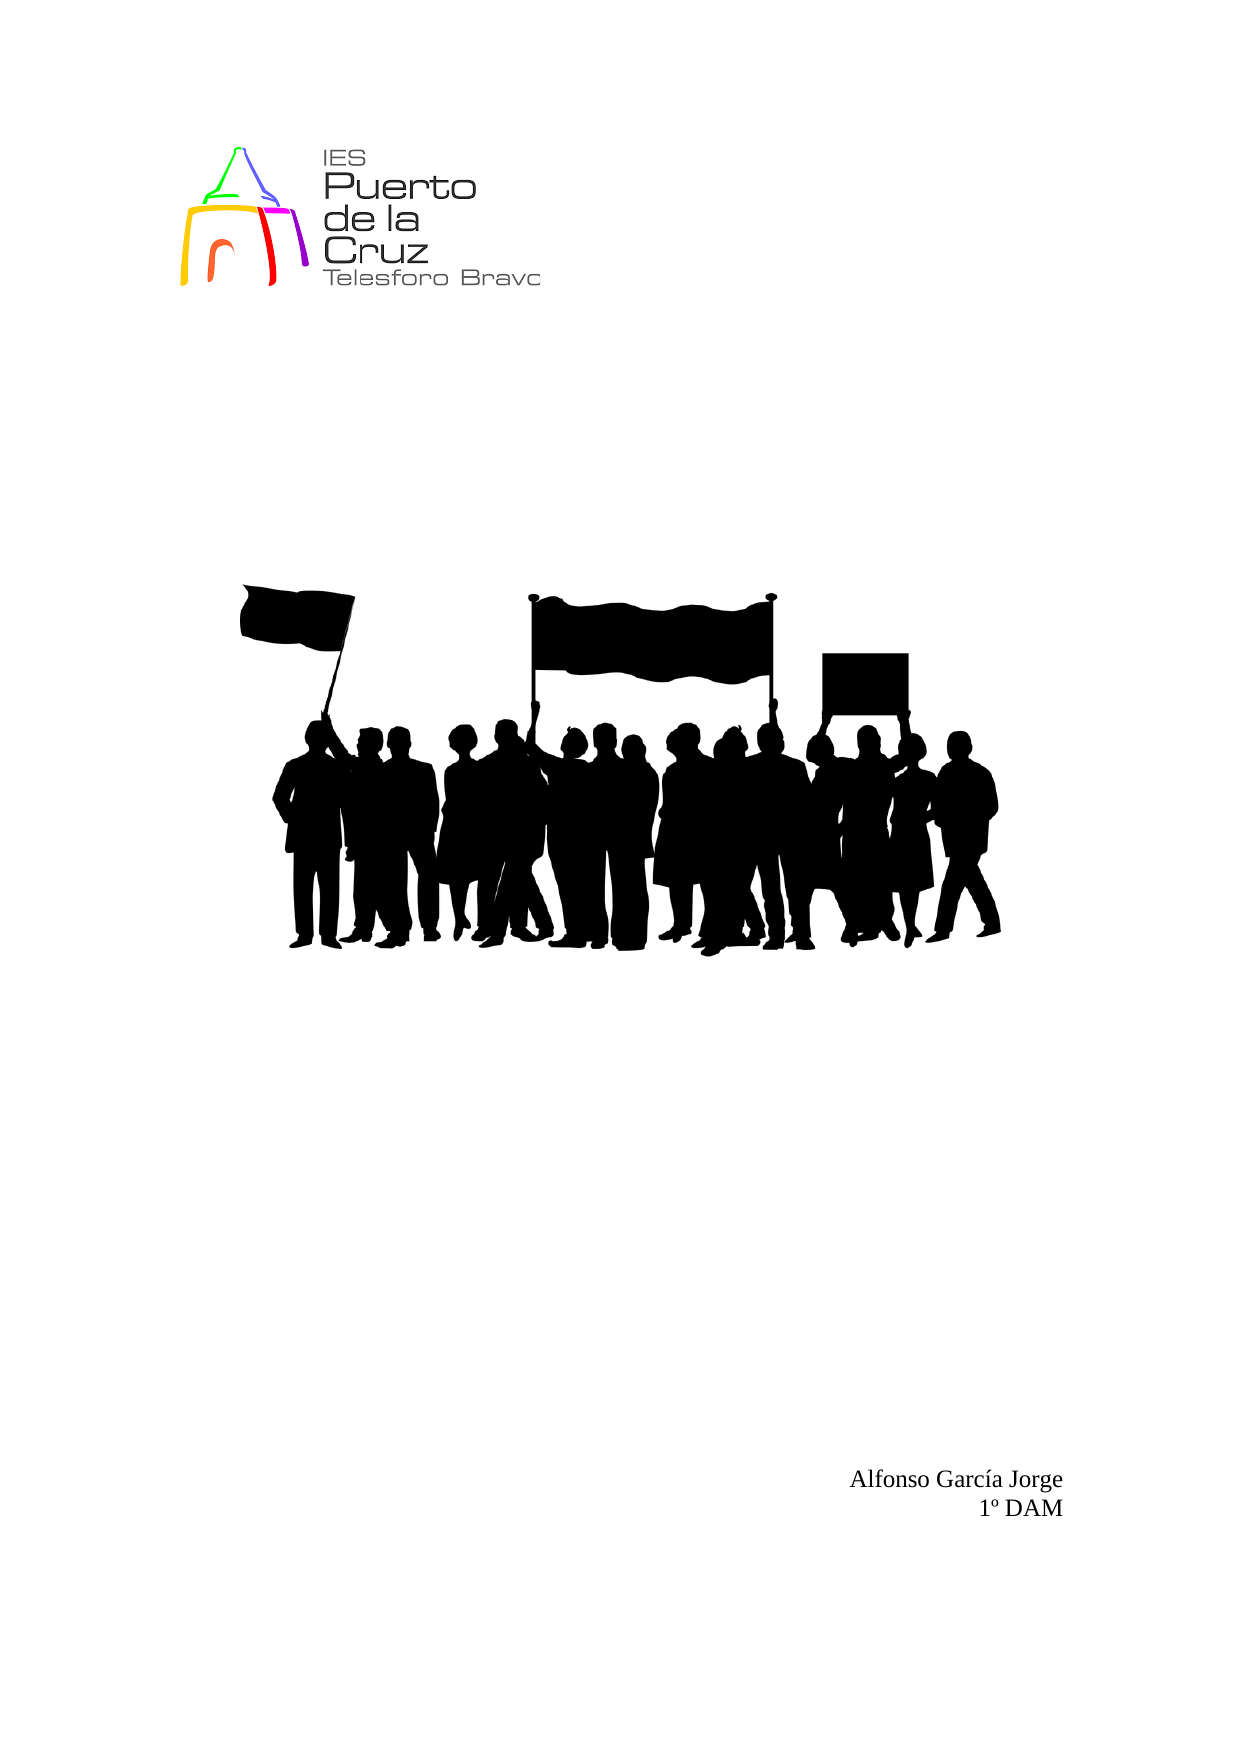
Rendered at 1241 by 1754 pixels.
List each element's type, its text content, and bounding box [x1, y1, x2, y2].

picture [214, 499, 1026, 1041]
list Alfonso García Jorge [252, 1464, 1063, 1493]
list 1º DAM [252, 1493, 1063, 1522]
picture [180, 147, 541, 286]
